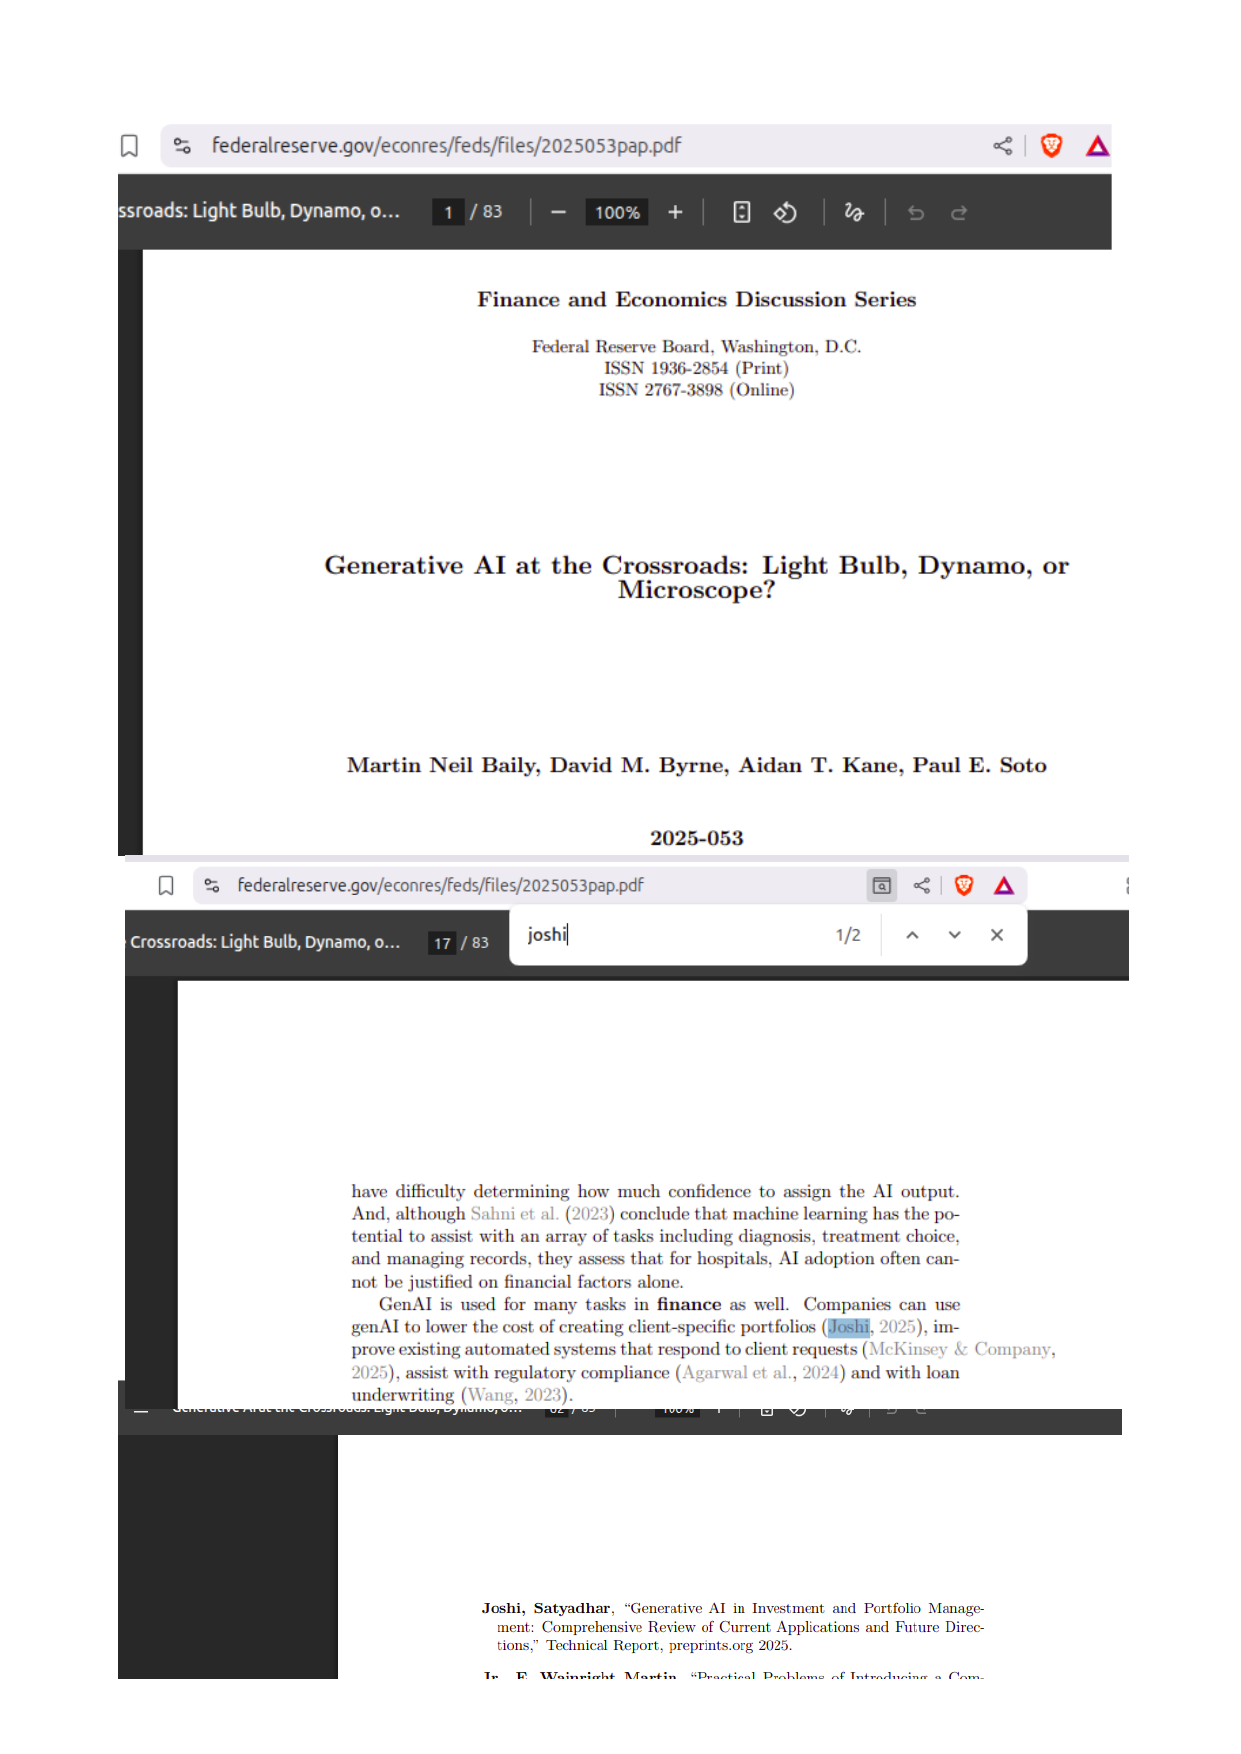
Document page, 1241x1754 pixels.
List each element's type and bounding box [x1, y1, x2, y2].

picture [118, 123, 1129, 1679]
